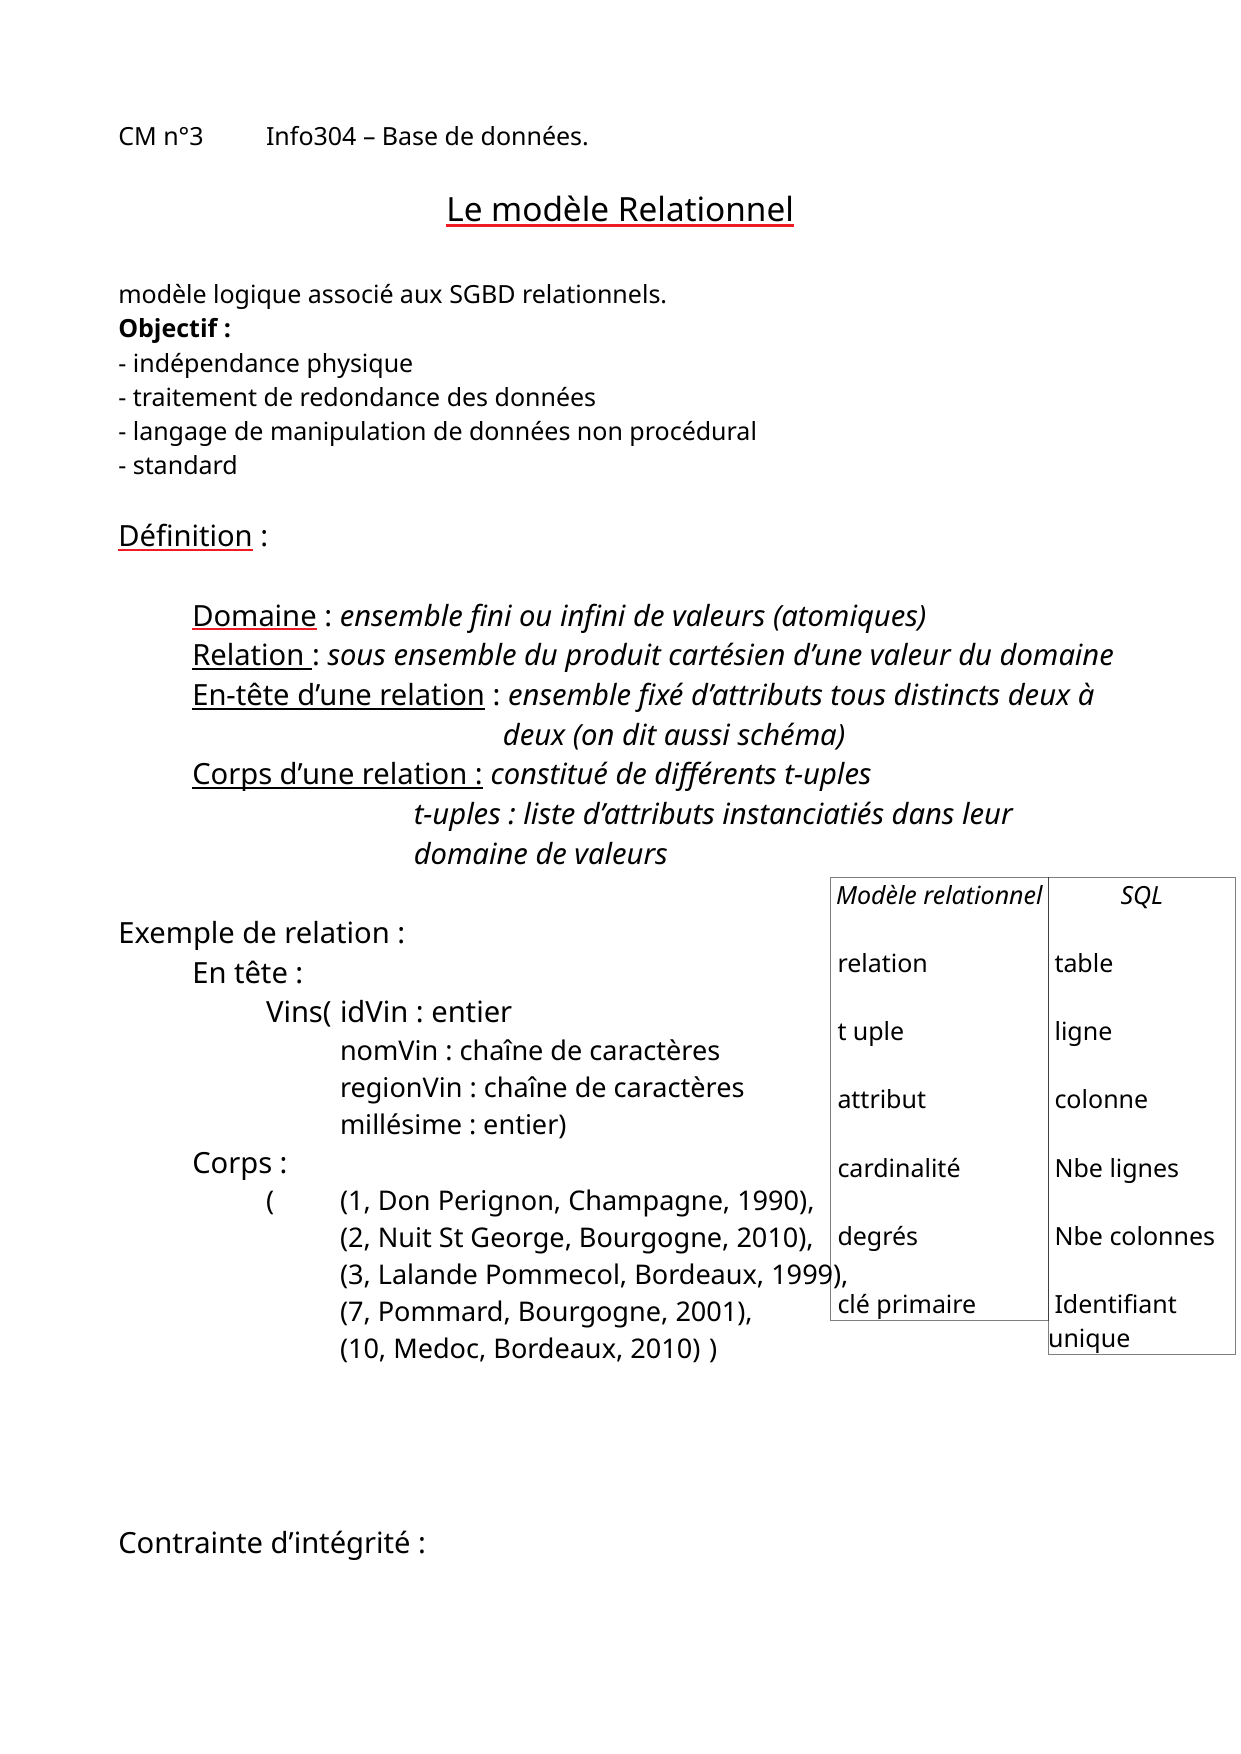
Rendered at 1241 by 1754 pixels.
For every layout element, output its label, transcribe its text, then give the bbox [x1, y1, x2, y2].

text ( (1, Don Perignon, Champagne, 1990), [118, 1182, 830, 1219]
text nomVin : chaîne de caractères [831, 1031, 1048, 1068]
text Corps : [1049, 1142, 1122, 1182]
text regionVin : chaîne de caractères [118, 1068, 830, 1105]
text millésime : entier) [831, 1105, 1048, 1142]
text En tête : [118, 952, 830, 992]
text Corps : [831, 1142, 1048, 1182]
text - standard [118, 447, 1122, 481]
text Corps d’une relation : constitué de différents t-uples [118, 754, 1122, 793]
text - indépendance physique [118, 345, 1122, 379]
text (2, Nuit St George, Bourgogne, 2010), [831, 1219, 1048, 1256]
text [831, 992, 1048, 1031]
text Contrainte d’intégrité : [118, 1522, 1122, 1562]
text (7, Pommard, Bourgogne, 2001), [1049, 1292, 1122, 1329]
text En tête : [831, 952, 1048, 992]
text Vins( idVin : entier [118, 992, 830, 1031]
text (3, Lalande Pommecol, Bordeaux, 1999), [1049, 1256, 1122, 1292]
text CM n°3 Info304 – Base de données. [118, 118, 1122, 152]
text millésime : entier) [1049, 1105, 1122, 1142]
text Définition : [118, 516, 1122, 555]
text millésime : entier) [118, 1105, 830, 1142]
text (10, Medoc, Bordeaux, 2010) ) [118, 1329, 1122, 1366]
text Domaine : ensemble fini ou infini de valeurs (atomiques) [118, 595, 1122, 634]
text (7, Pommard, Bourgogne, 2001), [118, 1292, 1048, 1329]
text [1049, 992, 1122, 1031]
text nomVin : chaîne de caractères [118, 1031, 830, 1068]
text (3, Lalande Pommecol, Bordeaux, 1999), [831, 1256, 1048, 1292]
text (3, Lalande Pommecol, Bordeaux, 1999), [118, 1256, 830, 1292]
text Objectif : [118, 311, 1122, 345]
text [831, 912, 1048, 952]
text - langage de manipulation de données non procédural [118, 413, 1122, 447]
text nomVin : chaîne de caractères [1049, 1031, 1122, 1068]
text t-uples : liste d’attributs instanciatiés dans leur domaine de valeurs [118, 793, 1122, 873]
text Corps : [118, 1142, 830, 1182]
text Relation : sous ensemble du produit cartésien d’une valeur du domaine [118, 634, 1122, 674]
text regionVin : chaîne de caractères [1049, 1068, 1122, 1105]
text - traitement de redondance des données [118, 379, 1122, 413]
text (2, Nuit St George, Bourgogne, 2010), [1049, 1219, 1122, 1256]
text En tête : [1049, 952, 1122, 992]
text En-tête d’une relation : ensemble fixé d’attributs tous distincts deux à deux (on dit aussi schéma) [118, 674, 1122, 754]
text [1049, 1182, 1122, 1219]
text modèle logique associé aux SGBD relationnels. [118, 277, 1122, 311]
text Le modèle Relationnel [118, 186, 1122, 232]
text regionVin : chaîne de caractères [831, 1068, 1048, 1105]
text [831, 1182, 1048, 1219]
text Exemple de relation : [118, 912, 830, 952]
text (2, Nuit St George, Bourgogne, 2010), [118, 1219, 830, 1256]
text (7, Pommard, Bourgogne, 2001), [831, 1292, 1048, 1320]
text [1049, 912, 1122, 952]
